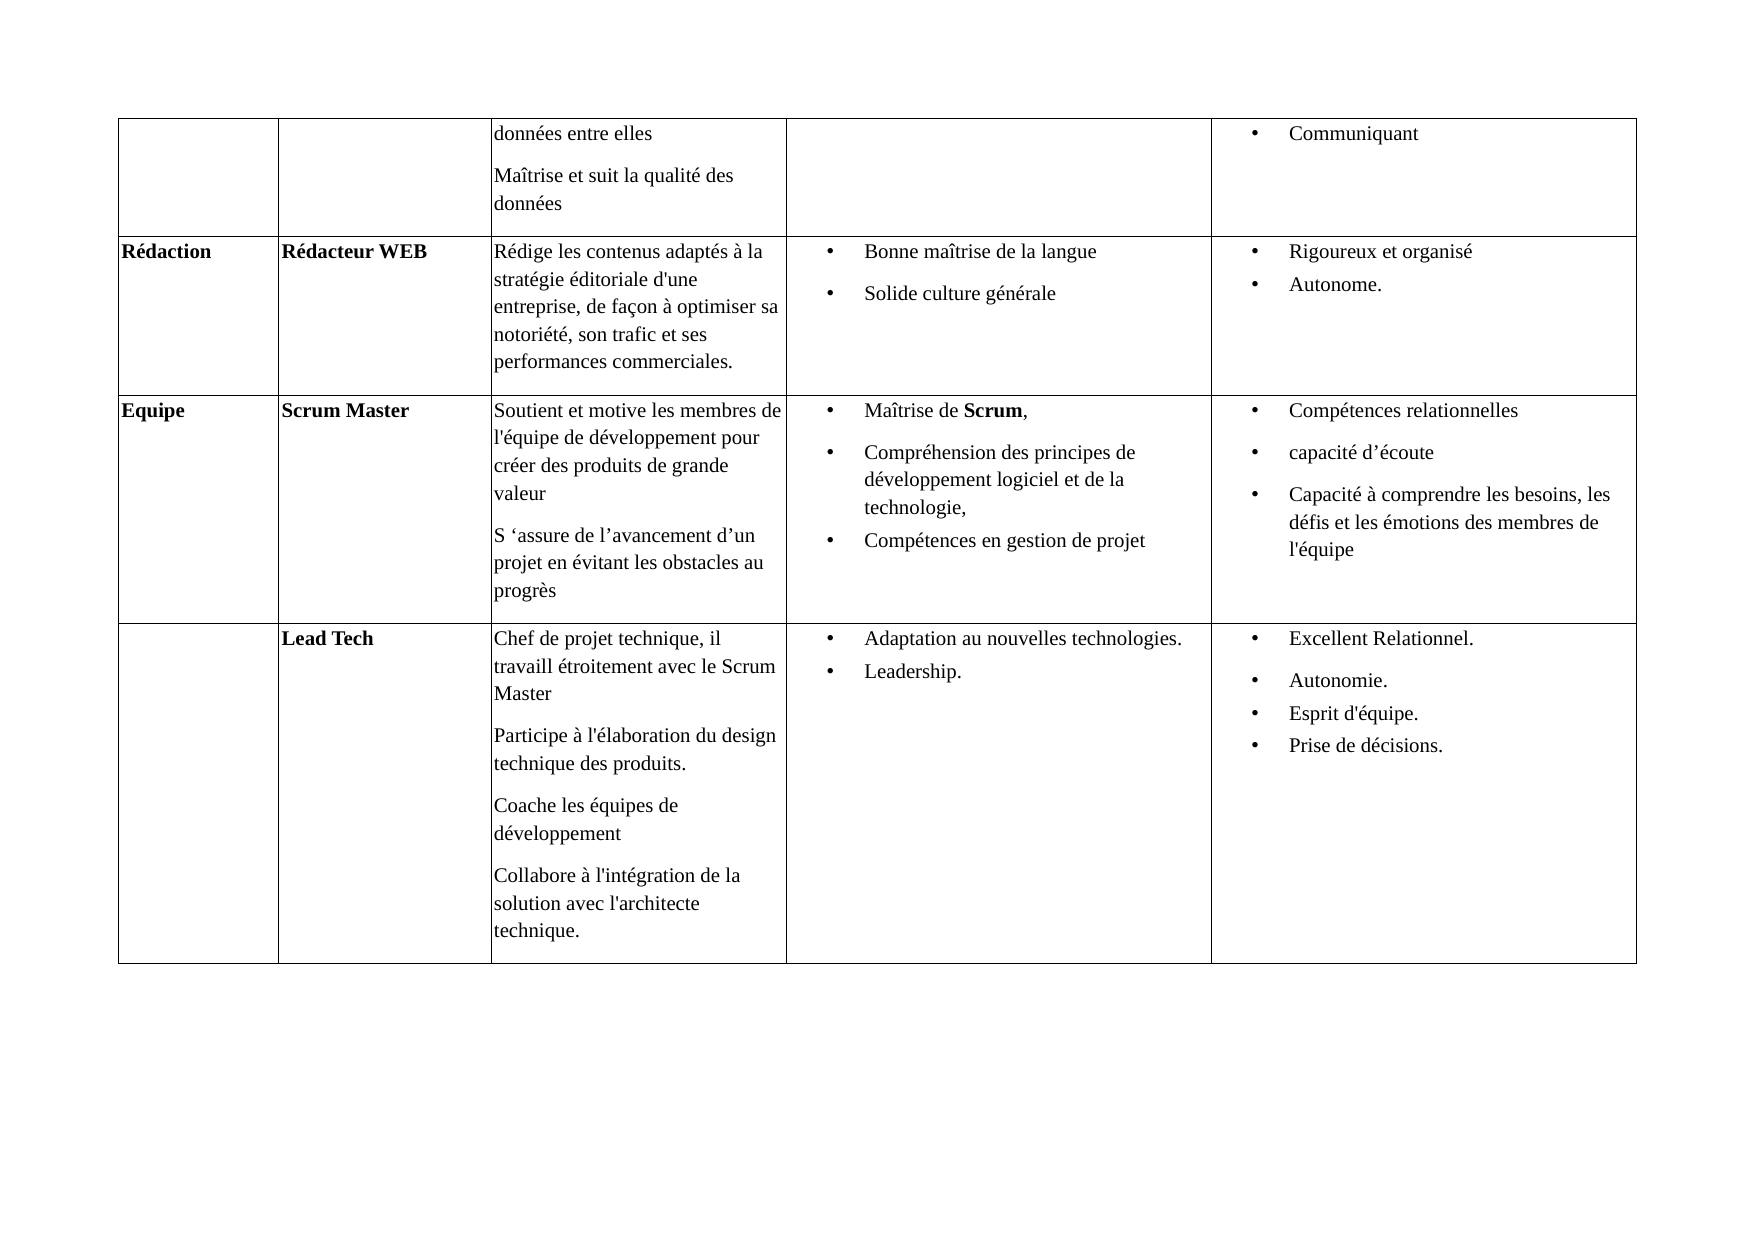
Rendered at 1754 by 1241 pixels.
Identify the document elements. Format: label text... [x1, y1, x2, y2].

table_cell [119, 119, 278, 236]
table_cell Rédacteur WEB [279, 237, 491, 394]
table_cell [279, 119, 491, 236]
table_cell Adaptation au nouvelles technologies. Leadership. [787, 624, 1211, 963]
table_cell Rédige les contenus adaptés à la stratégie éditoriale d'une entreprise, de façon à optimiser sa notoriété, son trafic et ses performances commerciales. [492, 237, 786, 394]
table_cell Excellent Relationnel. Autonomie. Esprit d'équipe. Prise de décisions. [1212, 624, 1636, 963]
table_cell Chef de projet technique, il travaill étroitement avec le Scrum Master Participe à l'élaboration du design technique des produits. Coache les équipes de développement Collabore à l'intégration de la solution avec l'architecte technique. [492, 624, 786, 963]
table_cell Rigoureux et organisé Autonome. [1212, 237, 1636, 394]
table_cell Equipe [119, 396, 278, 623]
table_cell [787, 119, 1211, 236]
table_cell Lead Tech [279, 624, 491, 963]
table_cell Bonne maîtrise de la langue Solide culture générale [787, 237, 1211, 394]
table_cell Rédaction [119, 237, 278, 394]
table_cell Maîtrise de Scrum, Compréhension des principes de développement logiciel et de la technologie, Compétences en gestion de projet [787, 396, 1211, 623]
table_cell données entre elles Maîtrise et suit la qualité des données [492, 119, 786, 236]
table_cell Grande aisance rédactionnelle Esprit analytique et critique. Capacité à travailler en équipe. Capacité d’Adaptation. Communiquant [1212, 119, 1636, 236]
table_cell Compétences relationnelles capacité d’écoute Capacité à comprendre les besoins, les défis et les émotions des membres de l'équipe [1212, 396, 1636, 623]
table_cell [119, 624, 278, 963]
table_cell Soutient et motive les membres de l'équipe de développement pour créer des produits de grande valeur S ‘assure de l’avancement d’un projet en évitant les obstacles au progrès [492, 396, 786, 623]
table_cell Scrum Master [279, 396, 491, 623]
